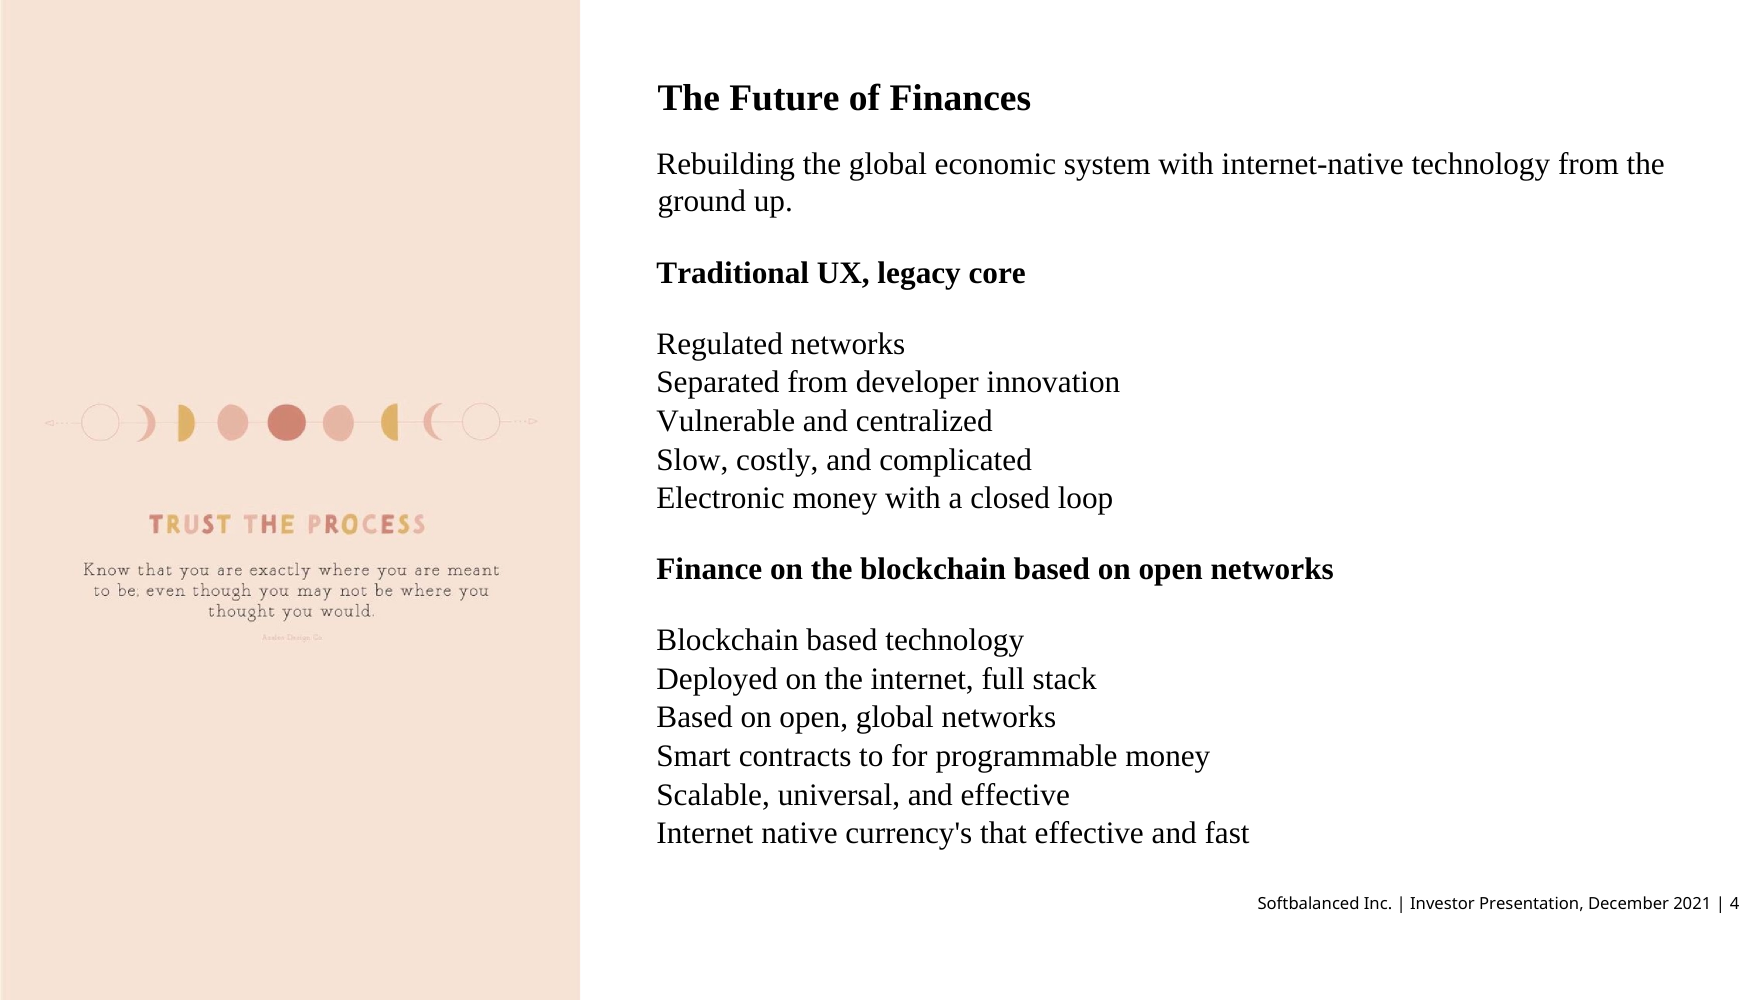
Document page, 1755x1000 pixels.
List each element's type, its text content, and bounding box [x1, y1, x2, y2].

text Slow, costly, and complicated [656, 441, 1739, 477]
text Rebuilding the global economic system with internet-native technology from the ground up. [656, 145, 1739, 218]
text Based on open, global networks [656, 699, 1739, 734]
text Electronic money with a closed loop [656, 479, 1739, 515]
text Regulated networks [656, 325, 1739, 361]
text Scalable, universal, and effective [656, 776, 1739, 812]
text Vulnerable and centralized [656, 402, 1739, 438]
text Smart contracts to for programmable money [656, 737, 1739, 773]
picture [0, 0, 580, 1000]
text Separated from developer innovation [656, 364, 1739, 399]
text Deployed on the internet, full stack [656, 660, 1739, 696]
text Finance on the blockchain based on open networks [656, 550, 1739, 586]
text Internet native currency's that effective and fast [656, 814, 1739, 850]
subtitle The Future of Finances [657, 75, 1739, 118]
text Blockchain based technology [656, 622, 1739, 657]
text Traditional UX, legacy core [656, 254, 1739, 290]
